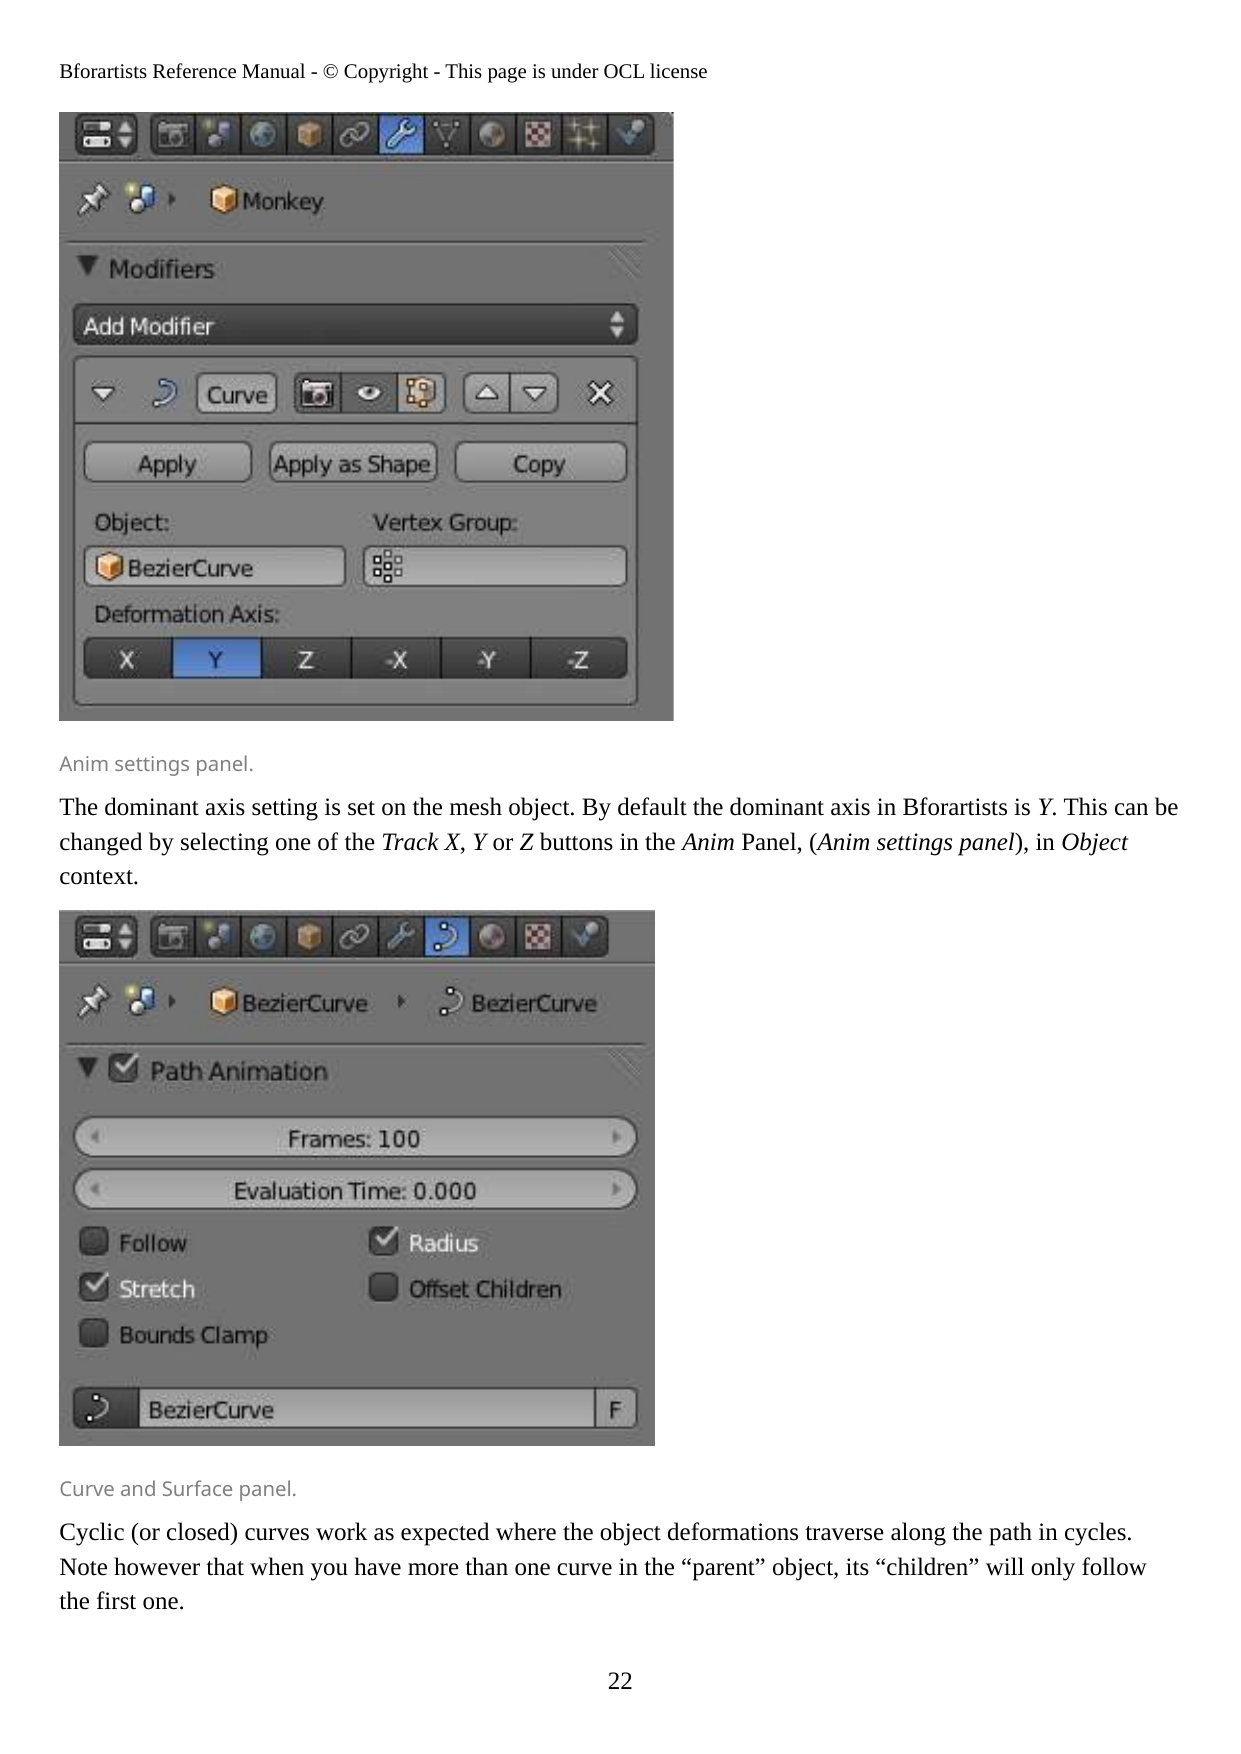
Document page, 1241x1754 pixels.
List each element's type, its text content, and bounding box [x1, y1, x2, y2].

picture [59, 910, 655, 1446]
text Cyclic (or closed) curves work as expected where the object deformations traverse along the path in cycles. Note however that when you have more than one curve in the “parent” object, its “children” will only follow the first one. [59, 1517, 1181, 1615]
text Curve and Surface panel. [59, 1471, 1181, 1503]
text Anim settings panel. [59, 747, 1181, 778]
text The dominant axis setting is set on the mesh object. By default the dominant axis in Bforartists is Y. This can be changed by selecting one of the Track X, Y or Z buttons in the Anim Panel, (Anim settings panel), in Object context. [59, 792, 1181, 890]
picture [59, 112, 674, 721]
